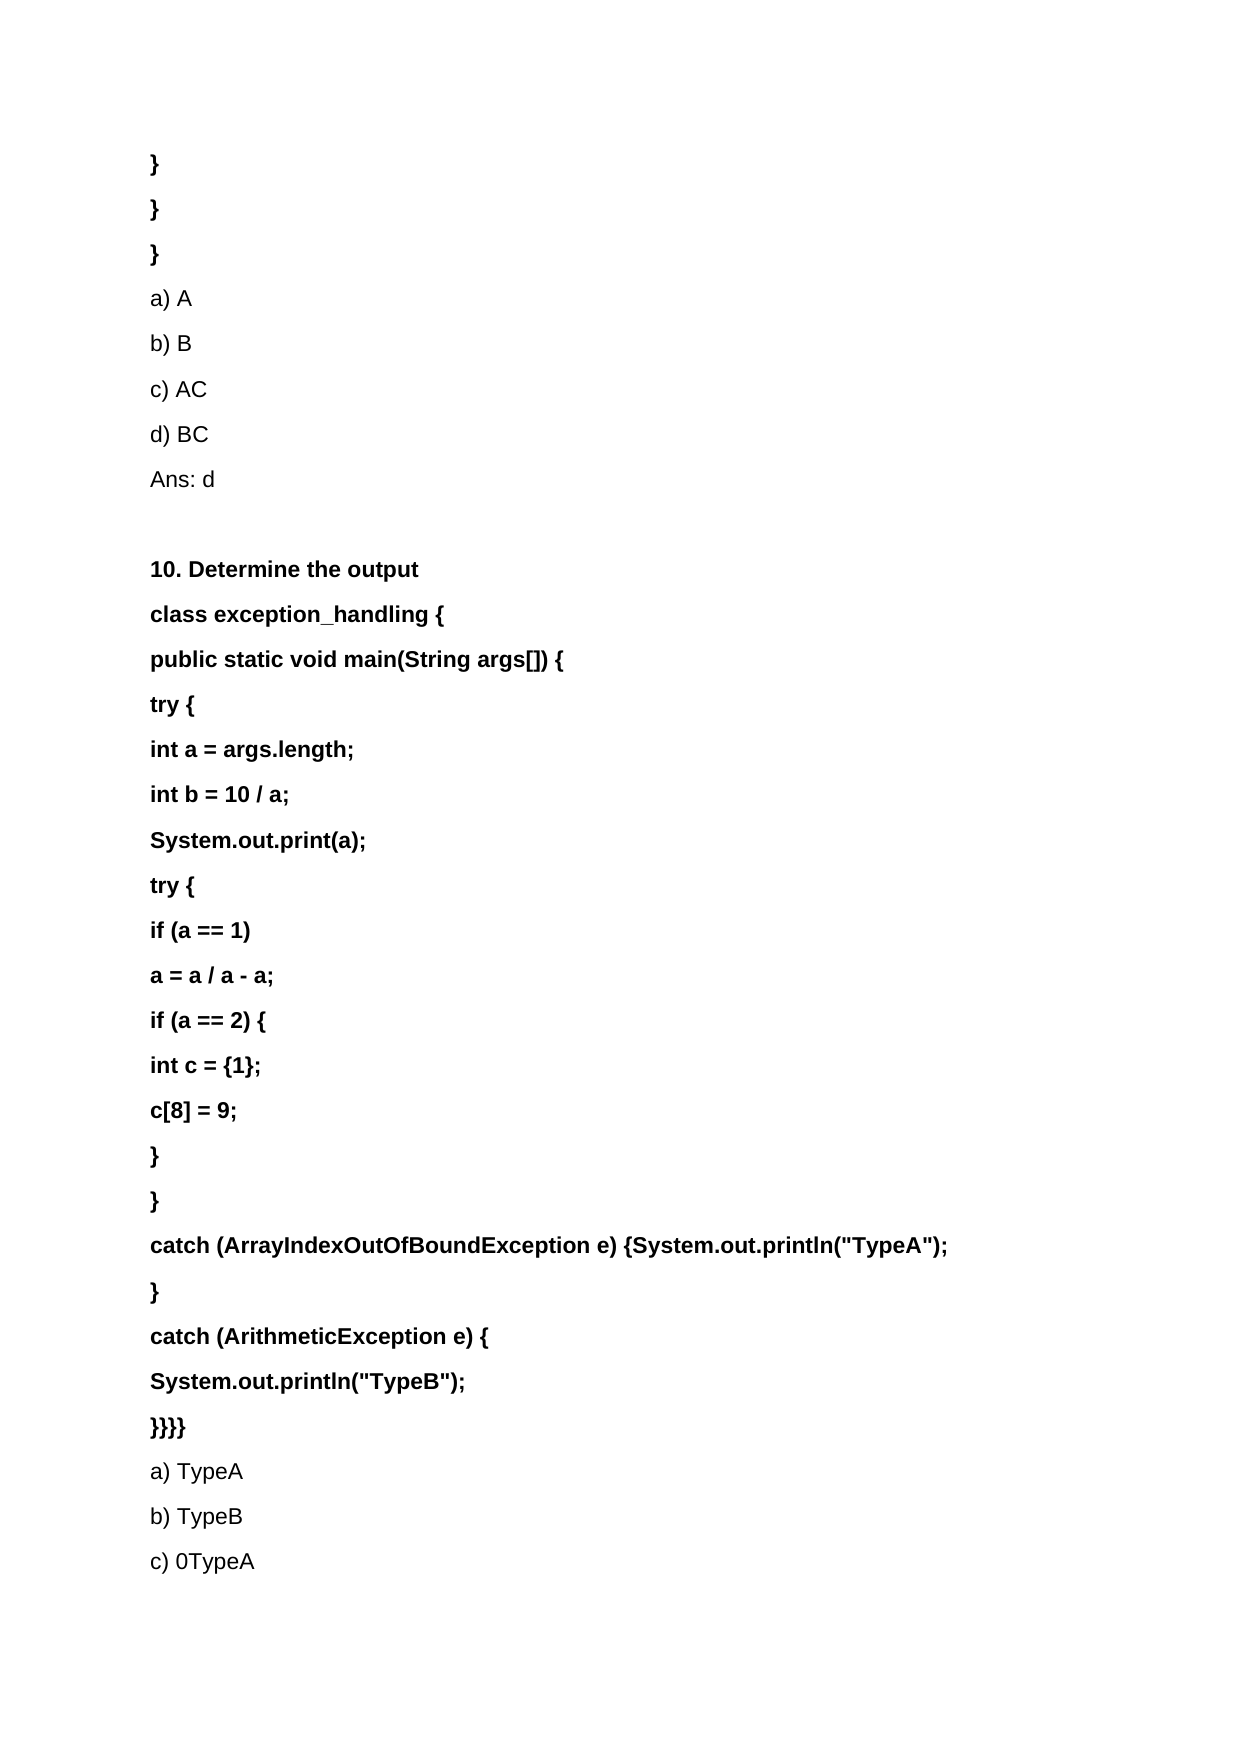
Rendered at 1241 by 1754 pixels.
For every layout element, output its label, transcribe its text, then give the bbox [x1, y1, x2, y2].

text a) A [150, 285, 1090, 312]
text c) 0TypeA [150, 1548, 1090, 1574]
text catch (ArrayIndexOutOfBoundException e) {System.out.println("TypeA"); [150, 1232, 1090, 1259]
text a) TypeA [150, 1458, 1090, 1484]
text 10. Determine the output [150, 556, 1090, 582]
text d) BC [150, 421, 1090, 447]
text catch (ArithmeticException e) { [150, 1323, 1090, 1349]
text } [150, 1278, 1090, 1304]
text try { [150, 872, 1090, 898]
text System.out.print(a); [150, 827, 1090, 853]
text } [150, 1142, 1090, 1169]
text int c = {1}; [150, 1052, 1090, 1078]
text c) AC [150, 376, 1090, 402]
text System.out.println("TypeB"); [150, 1368, 1090, 1394]
text } [150, 195, 1090, 221]
text b) TypeB [150, 1503, 1090, 1529]
text class exception_handling { [150, 601, 1090, 627]
text } [150, 240, 1090, 267]
text if (a == 1) [150, 917, 1090, 943]
text }}}} [150, 1413, 1090, 1439]
text if (a == 2) { [150, 1007, 1090, 1033]
text b) B [150, 330, 1090, 357]
text Ans: d [150, 466, 1090, 492]
text int b = 10 / a; [150, 781, 1090, 808]
text } [150, 1187, 1090, 1214]
text int a = args.length; [150, 736, 1090, 763]
text try { [150, 691, 1090, 718]
text } [150, 150, 1090, 176]
text a = a / a - a; [150, 962, 1090, 988]
text c[8] = 9; [150, 1097, 1090, 1123]
text public static void main(String args[]) { [150, 646, 1090, 672]
